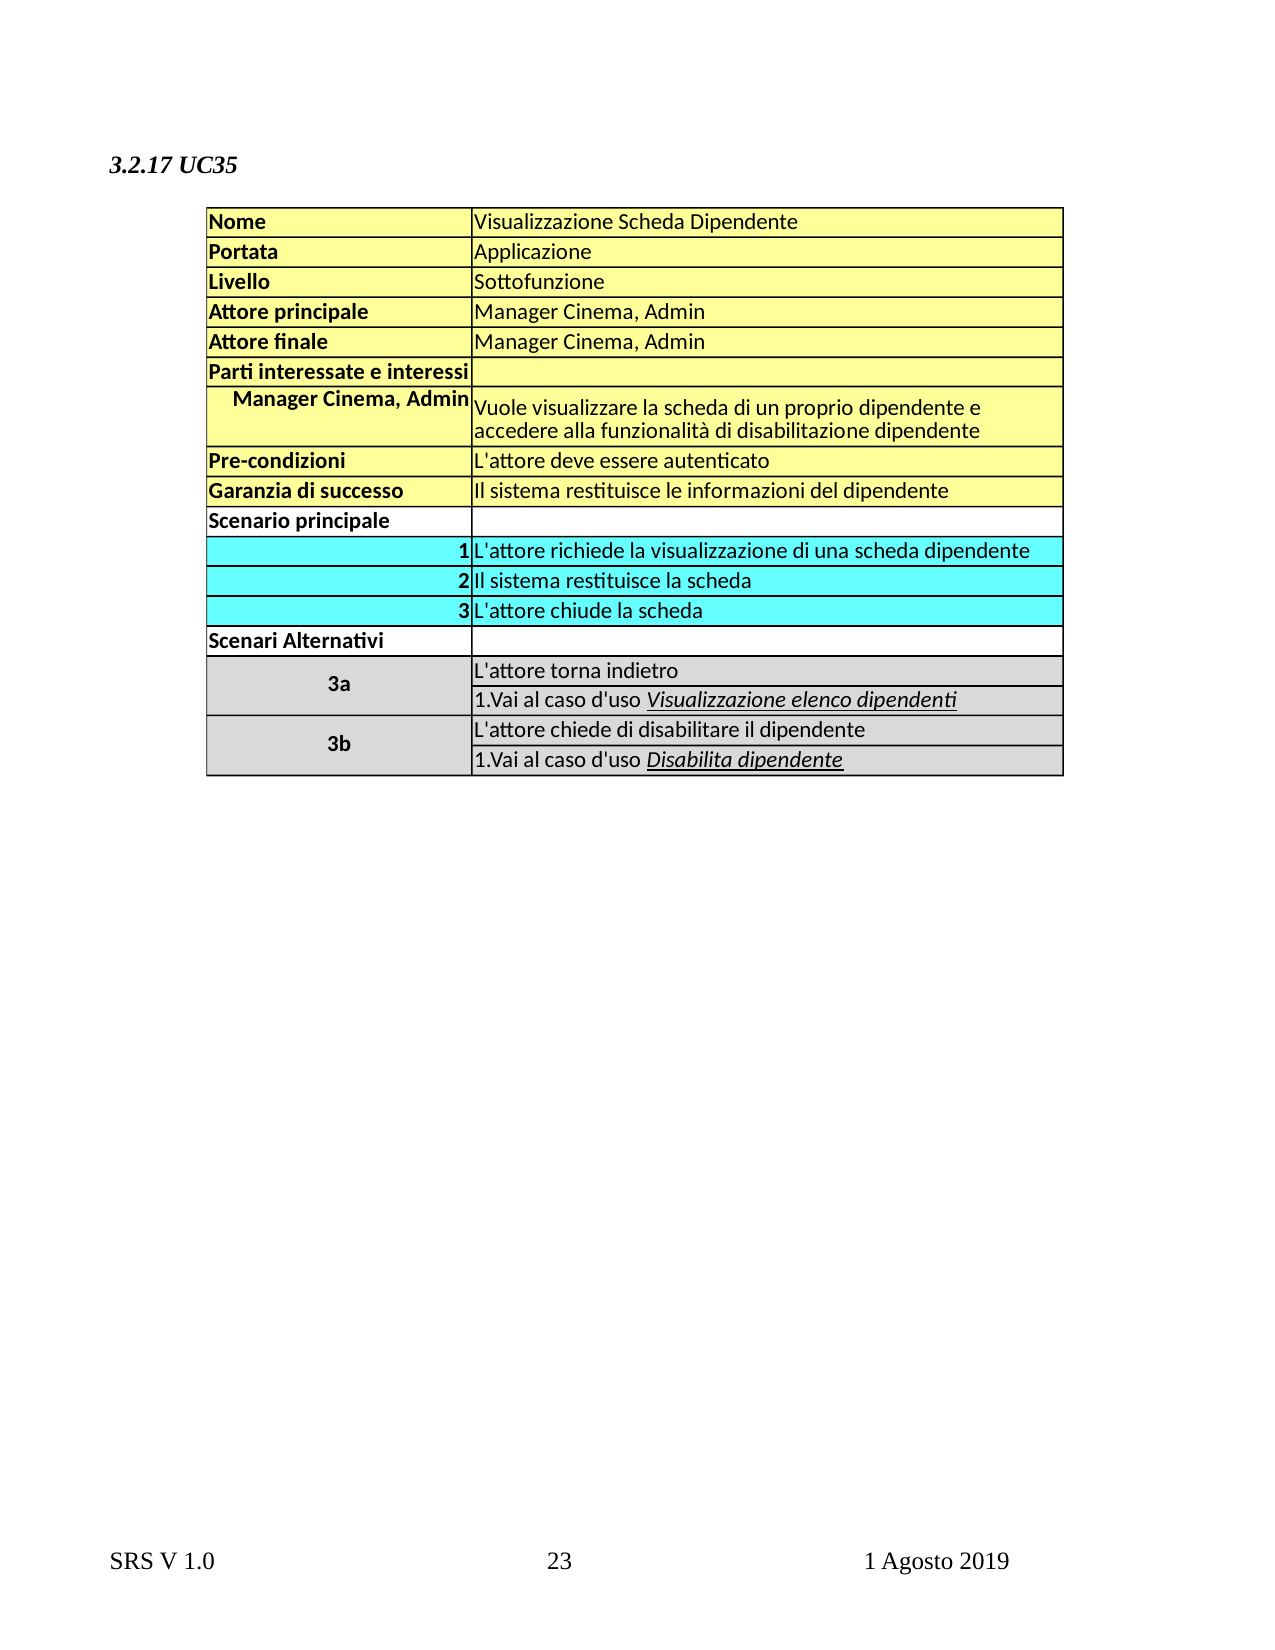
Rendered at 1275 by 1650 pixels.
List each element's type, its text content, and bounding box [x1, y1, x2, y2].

text 3.2.17 UC35 [109, 150, 1162, 179]
